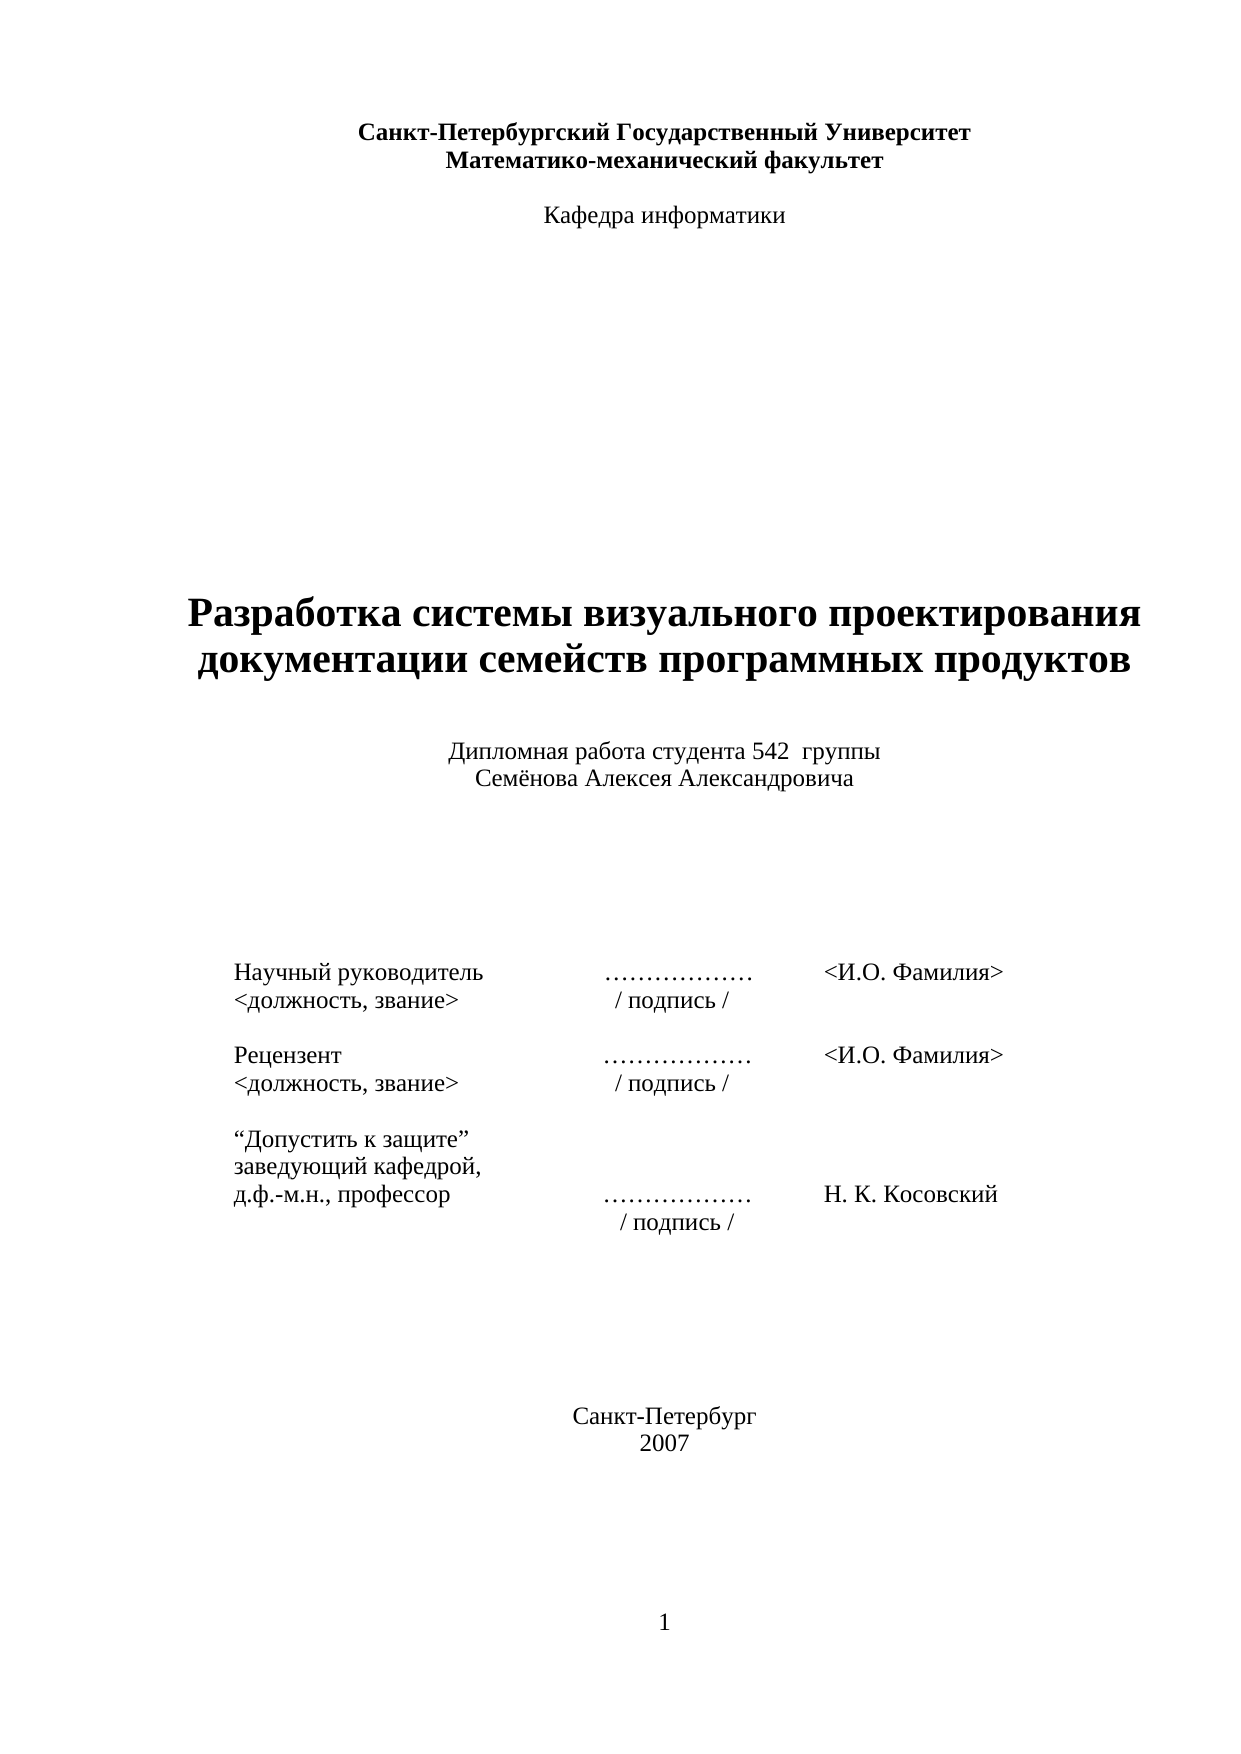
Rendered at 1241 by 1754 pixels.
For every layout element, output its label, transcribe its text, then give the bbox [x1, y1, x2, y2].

text Математико-механический факультет [177, 146, 1152, 173]
text Дипломная работа студента 542 группы Семёнова Алексея Александровича [177, 737, 1152, 792]
text Рецензент ……………… <И.О. Фамилия> [233, 1042, 1152, 1069]
text <должность, звание> / подпись / [233, 1069, 1152, 1097]
text <должность, звание> / подпись / [233, 986, 1152, 1014]
text Научный руководитель ……………… <И.О. Фамилия> [233, 958, 1152, 986]
text Разработка системы визуального проектирования документации семейств программных продуктов [177, 561, 1152, 681]
text / подпись / [177, 1208, 1152, 1236]
text 2007 [177, 1429, 1152, 1457]
text Санкт-Петербург [177, 1402, 1152, 1429]
text д.ф.-м.н., профессор ……………… Н. К. Косовский [233, 1180, 1152, 1208]
text “Допустить к защите” заведующий кафедрой, [233, 1125, 1152, 1180]
text Санкт-Петербургский Государственный Университет [177, 118, 1152, 146]
text Кафедра информатики [177, 201, 1152, 229]
